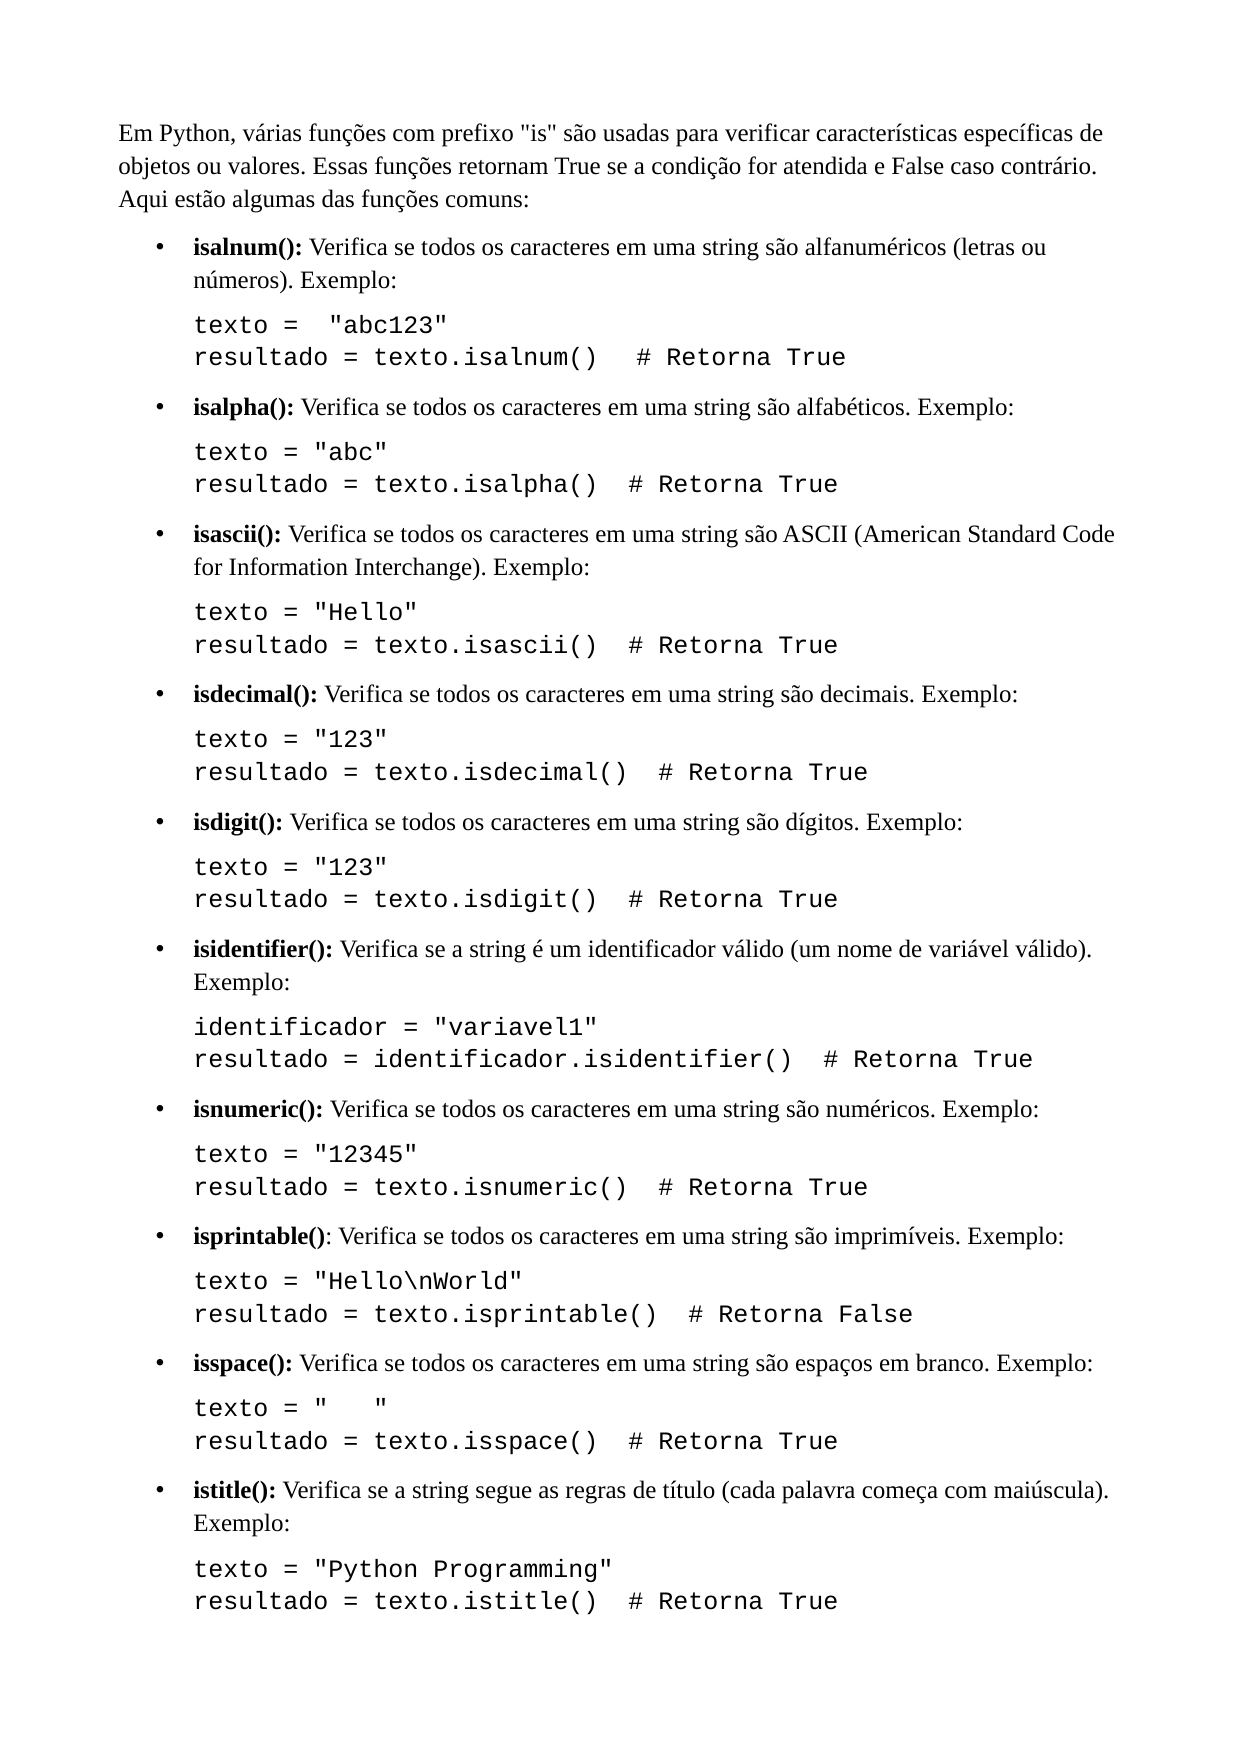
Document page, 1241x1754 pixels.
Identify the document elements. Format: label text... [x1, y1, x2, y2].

list isdigit(): Verifica se todos os caracteres em uma string são dígitos. Exemplo: [156, 807, 1122, 835]
list istitle(): Verifica se a string segue as regras de título (cada palavra começa com maiúscula). Exemplo: [156, 1476, 1122, 1537]
list isdecimal(): Verifica se todos os caracteres em uma string são decimais. Exemplo: [156, 679, 1122, 708]
list isascii(): Verifica se todos os caracteres em uma string são ASCII (American Standard Code for Information Interchange). Exemplo: [156, 519, 1122, 581]
list texto = " " resultado = texto.isspace() # Retorna True [156, 1396, 1122, 1457]
list isalnum(): Verifica se todos os caracteres em uma string são alfanuméricos (letras ou números). Exemplo: [156, 232, 1122, 293]
list texto = "abc123" resultado = texto.isalnum() # Retorna True [156, 312, 1122, 373]
list isalpha(): Verifica se todos os caracteres em uma string são alfabéticos. Exemplo: [156, 392, 1122, 421]
list isnumeric(): Verifica se todos os caracteres em uma string são numéricos. Exemplo: [156, 1094, 1122, 1123]
list texto = "abc" resultado = texto.isalpha() # Retorna True [156, 439, 1122, 500]
list texto = "Hello" resultado = texto.isascii() # Retorna True [156, 600, 1122, 661]
list texto = "Python Programming" resultado = texto.istitle() # Retorna True [156, 1556, 1122, 1617]
list texto = "123" resultado = texto.isdigit() # Retorna True [156, 854, 1122, 915]
list isidentifier(): Verifica se a string é um identificador válido (um nome de variável válido). Exemplo: [156, 934, 1122, 996]
list texto = "123" resultado = texto.isdecimal() # Retorna True [156, 727, 1122, 788]
list texto = "Hello\nWorld" resultado = texto.isprintable() # Retorna False [156, 1269, 1122, 1329]
list isspace(): Verifica se todos os caracteres em uma string são espaços em branco. Exemplo: [156, 1348, 1122, 1377]
list isprintable(): Verifica se todos os caracteres em uma string são imprimíveis. Exemplo: [156, 1221, 1122, 1250]
text Em Python, várias funções com prefixo "is" são usadas para verificar características específicas de objetos ou valores. Essas funções retornam True se a condição for atendida e False caso contrário. Aqui estão algumas das funções comuns: [118, 118, 1122, 213]
list texto = "12345" resultado = texto.isnumeric() # Retorna True [156, 1142, 1122, 1202]
list identificador = "variavel1" resultado = identificador.isidentifier() # Retorna True [156, 1014, 1122, 1075]
